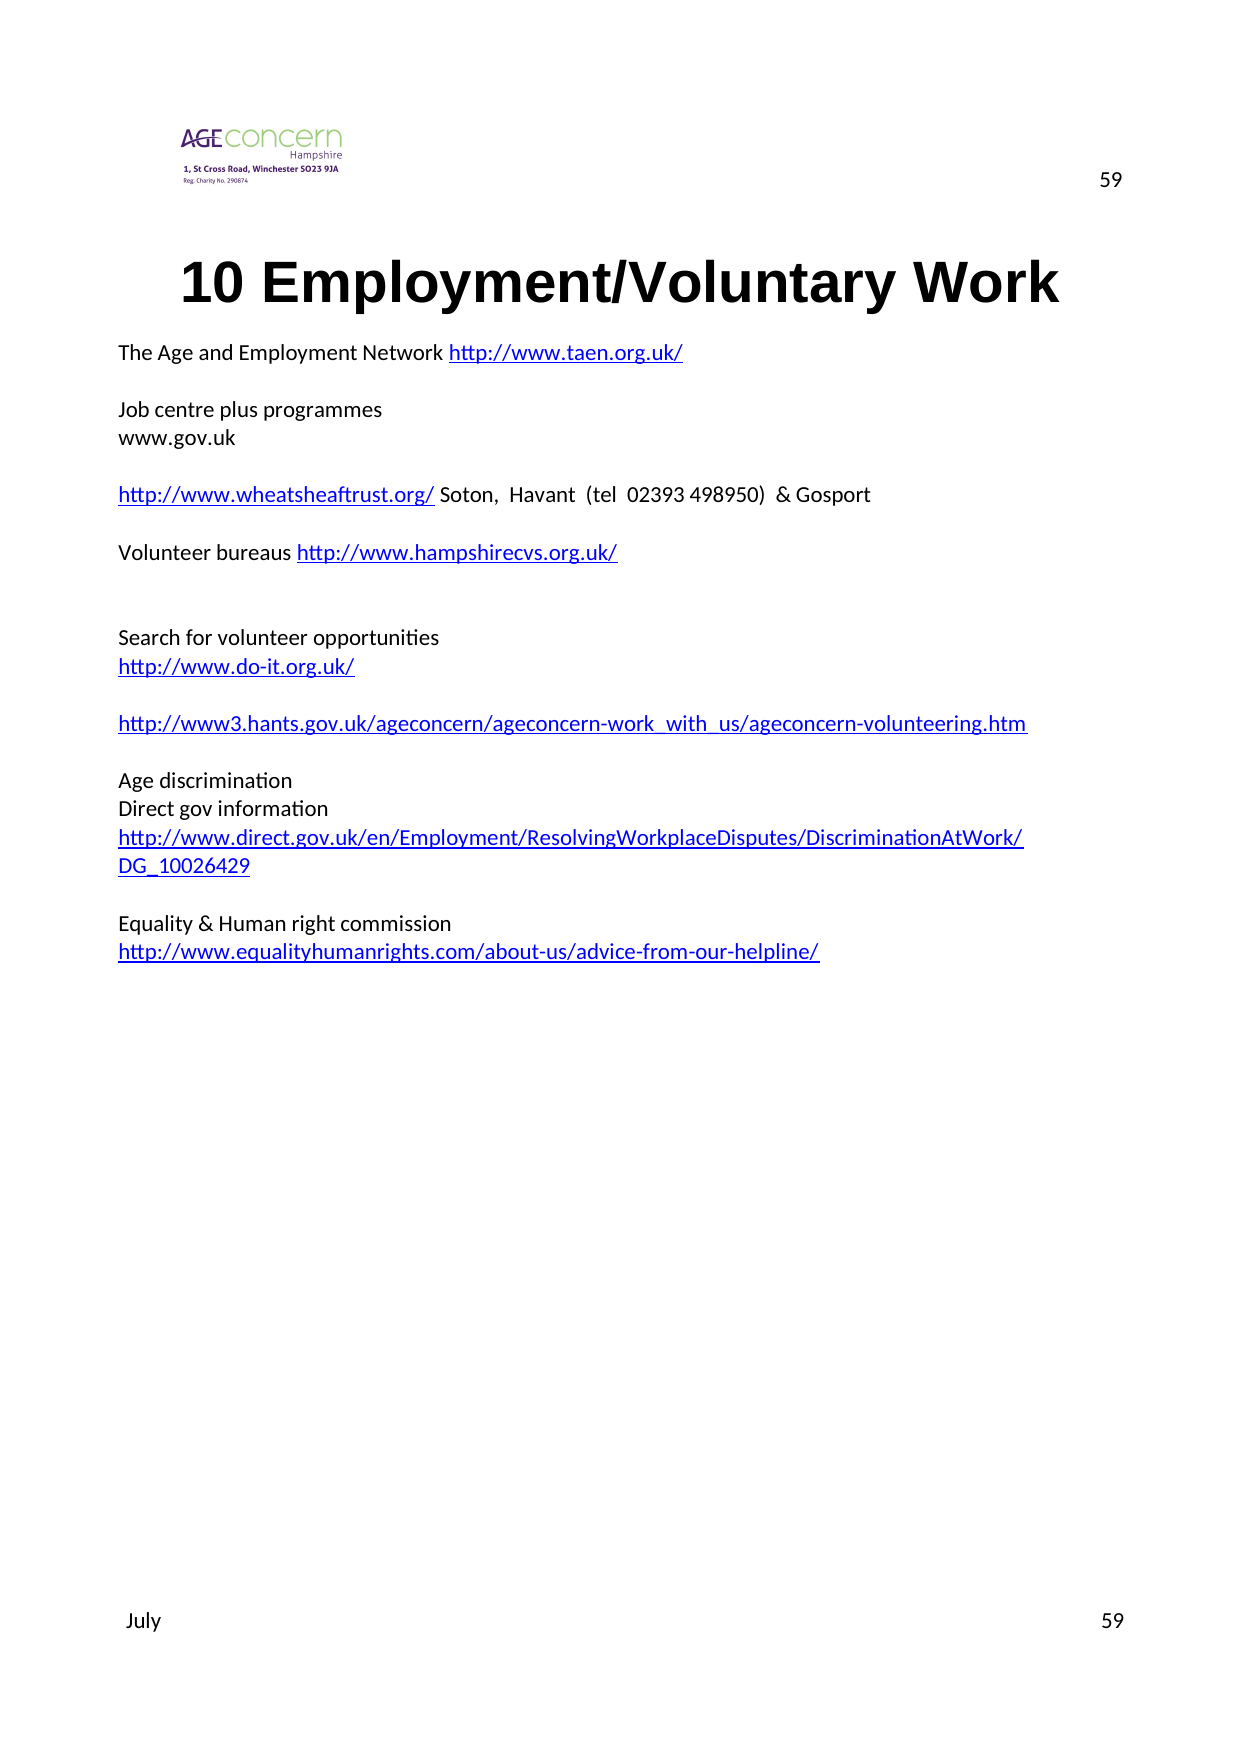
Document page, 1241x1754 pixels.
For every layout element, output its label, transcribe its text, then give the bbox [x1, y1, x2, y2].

text The Age and Employment Network http://www.taen.org.uk/ [118, 338, 1122, 366]
picture [178, 119, 345, 186]
text Job centre plus programmes [118, 395, 1122, 423]
text http://www.direct.gov.uk/en/Employment/ResolvingWorkplaceDisputes/DiscriminationAtWork/DG_10026429 [118, 823, 1122, 880]
text http://www.equalityhumanrights.com/about-us/advice-from-our-helpline/ [118, 937, 1122, 966]
text Search for volunteer opportunities [118, 623, 1122, 652]
text www.gov.uk [118, 423, 1122, 452]
text Equality & Human right commission [118, 908, 1122, 937]
text Direct gov information [118, 794, 1122, 823]
text Volunteer bureaus http://www.hampshirecvs.org.uk/ [118, 537, 1122, 566]
text http://www3.hants.gov.uk/ageconcern/ageconcern-work_with_us/ageconcern-volunteering.htm [118, 709, 1122, 737]
text http://www.wheatsheaftrust.org/ Soton, Havant (tel 02393 498950) & Gosport [118, 480, 1122, 509]
text Age discrimination [118, 766, 1122, 794]
text http://www.do-it.org.uk/ [118, 652, 1122, 680]
subtitle Employment/Voluntary Work [118, 248, 1122, 315]
